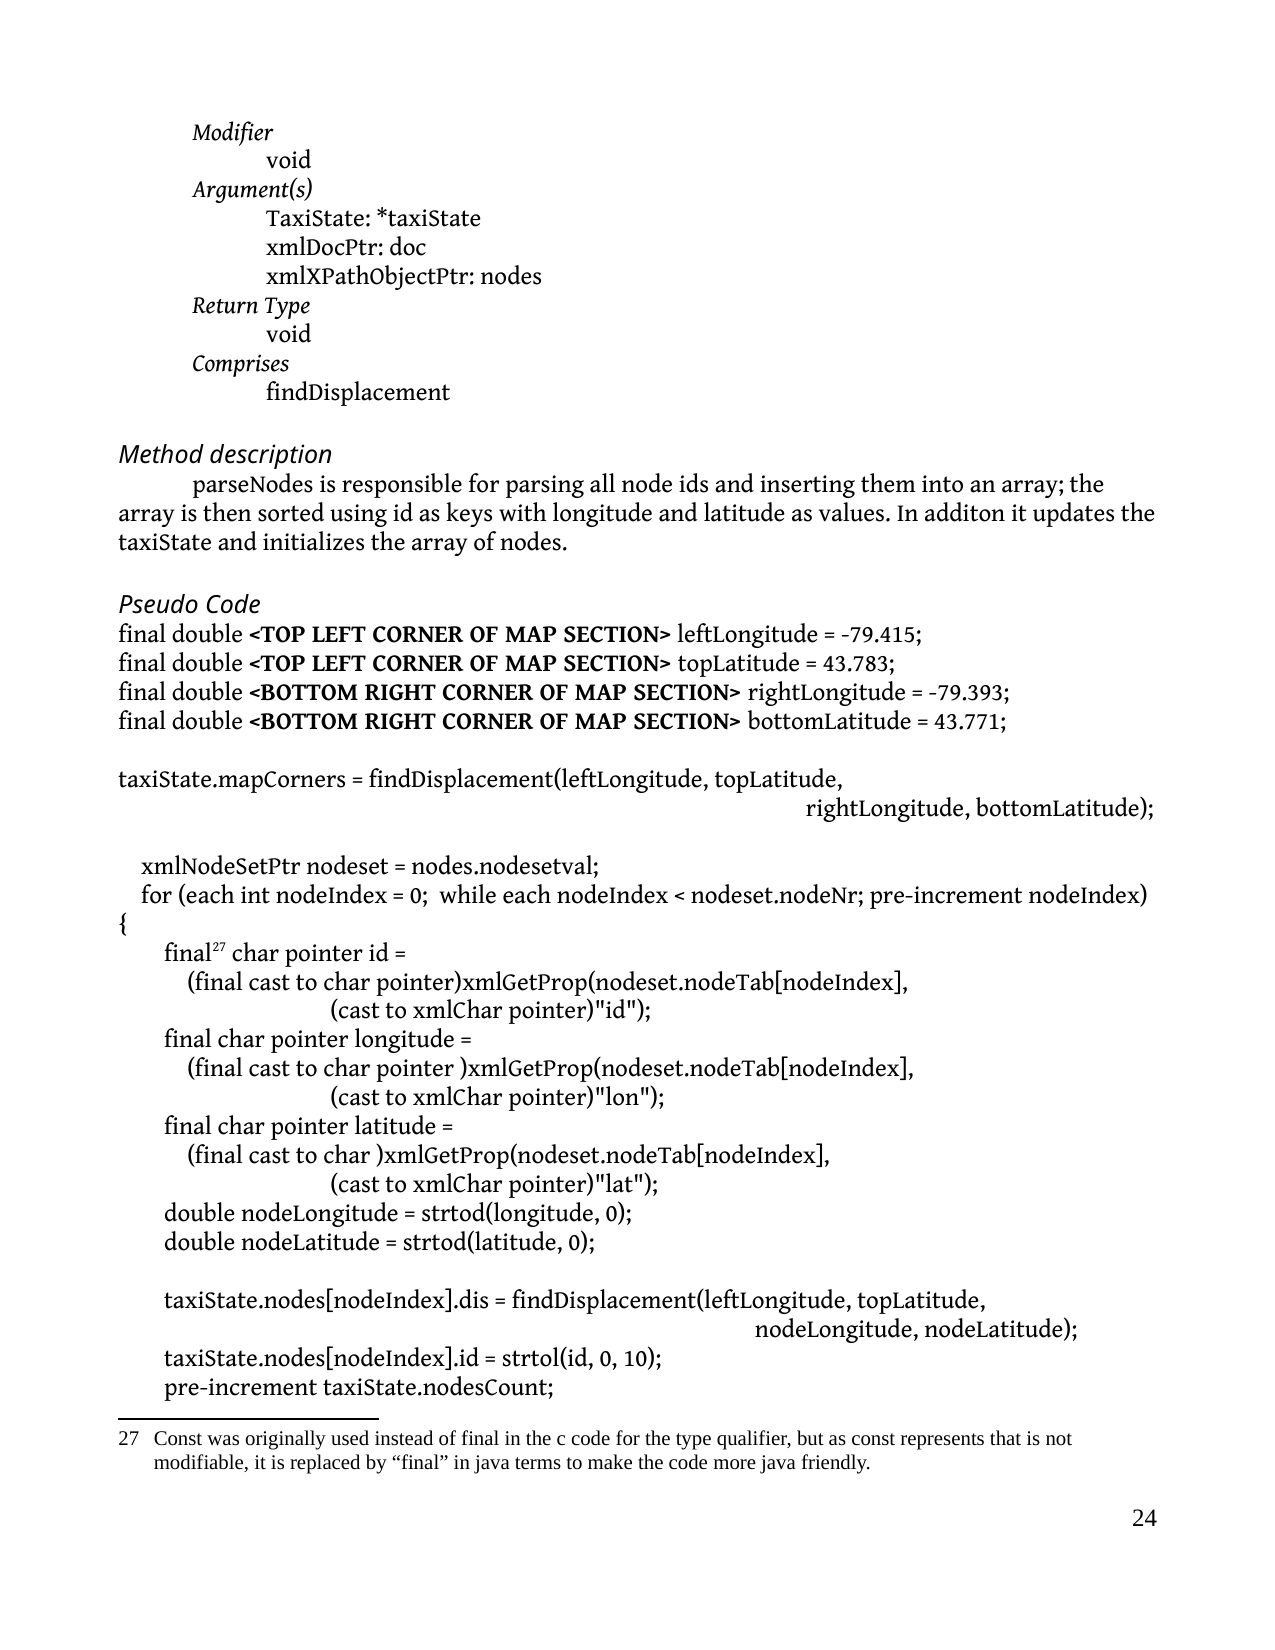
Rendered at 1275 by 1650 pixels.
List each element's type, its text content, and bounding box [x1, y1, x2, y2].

text (cast to xmlChar pointer)"id"); [118, 997, 1157, 1026]
text Return Type [118, 292, 1157, 321]
text parseNodes is responsible for parsing all node ids and inserting them into an array; the array is then sorted using id as keys with longitude and latitude as values. In additon it updates the taxiState and initializes the array of nodes. [118, 471, 1157, 558]
text xmlXPathObjectPtr: nodes [118, 263, 1157, 292]
text void [118, 321, 1157, 350]
text (cast to xmlChar pointer)"lon"); [118, 1084, 1157, 1113]
text Pseudo Code [118, 587, 1157, 621]
text taxiState.nodes[nodeIndex].id = strtol(id, 0, 10); [118, 1344, 1157, 1373]
text findDisplacement [118, 379, 1157, 408]
text final double <TOP LEFT CORNER OF MAP SECTION> topLatitude = 43.783; [118, 649, 1157, 678]
text Method description [118, 437, 1157, 471]
text for (each int nodeIndex = 0; while each nodeIndex < nodeset.nodeNr; pre-increment nodeIndex) { [118, 881, 1157, 939]
text final char pointer latitude = [118, 1113, 1157, 1142]
text (final cast to char pointer)xmlGetProp(nodeset.nodeTab[nodeIndex], [118, 968, 1157, 997]
text final double <BOTTOM RIGHT CORNER OF MAP SECTION> rightLongitude = -79.393; [118, 678, 1157, 707]
text void [118, 147, 1157, 176]
text TaxiState: *taxiState [118, 205, 1157, 234]
text final char pointer longitude = [118, 1026, 1157, 1055]
text taxiState.mapCorners = findDisplacement(leftLongitude, topLatitude, rightLongitude, bottomLatitude); [118, 765, 1157, 823]
text taxiState.nodes[nodeIndex].dis = findDisplacement(leftLongitude, topLatitude, nodeLongitude, nodeLatitude); [118, 1287, 1157, 1344]
text Const was originally used instead of final in the c code for the type qualifier, but as const represents that is not modifiable, it is replaced by “final” in java terms to make the code more java friendly. [118, 1426, 1157, 1474]
text double nodeLongitude = strtod(longitude, 0); [118, 1200, 1157, 1229]
text xmlDocPtr: doc [118, 234, 1157, 263]
text Comprises [118, 350, 1157, 379]
text xmlNodeSetPtr nodeset = nodes.nodesetval; [118, 852, 1157, 881]
text (final cast to char pointer )xmlGetProp(nodeset.nodeTab[nodeIndex], [118, 1055, 1157, 1084]
text (final cast to char )xmlGetProp(nodeset.nodeTab[nodeIndex], [118, 1142, 1157, 1171]
text final double <BOTTOM RIGHT CORNER OF MAP SECTION> bottomLatitude = 43.771; [118, 707, 1157, 736]
text Argument(s) [118, 176, 1157, 205]
text pre-increment taxiState.nodesCount; [118, 1373, 1157, 1402]
text final char pointer id = [118, 939, 1157, 968]
text final double <TOP LEFT CORNER OF MAP SECTION> leftLongitude = -79.415; [118, 621, 1157, 649]
text (cast to xmlChar pointer)"lat"); [118, 1171, 1157, 1200]
text Modifier [118, 118, 1157, 147]
text double nodeLatitude = strtod(latitude, 0); [118, 1229, 1157, 1258]
